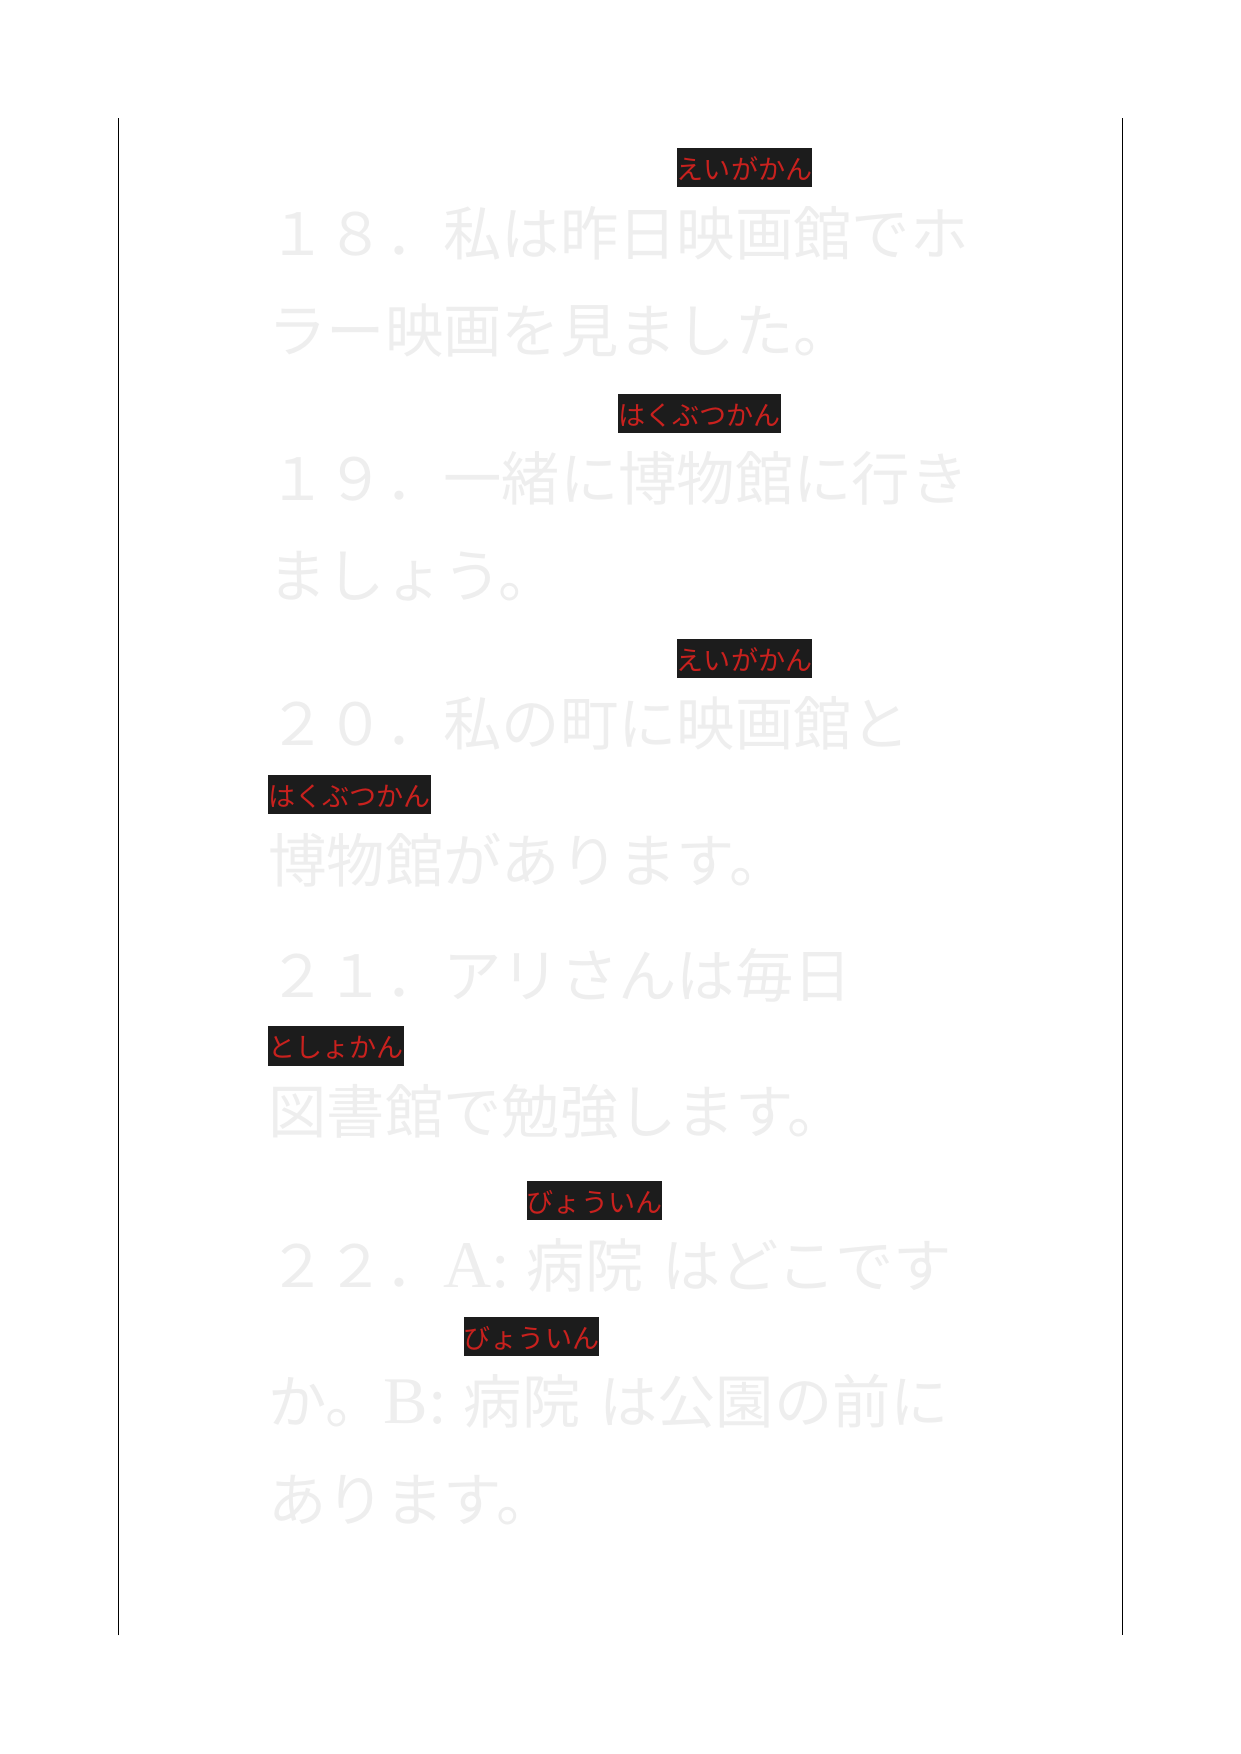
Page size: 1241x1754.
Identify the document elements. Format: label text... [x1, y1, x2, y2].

text １９．一緒に博物館はくぶつかんに行きましょう。 [268, 393, 972, 614]
text ２０．私の町に映画館えいがかんと博物館はくぶつかんがあります。 [268, 639, 972, 899]
text ２１．アリさんは毎日図書館としょかんで勉強します。 [268, 929, 972, 1150]
text ２２．A: 病院びょういんはどこですか。B: 病院びょういんは公園の前にあります。 [268, 1181, 972, 1538]
text １８．私は昨日映画館えいがかんでホラー映画を見ました。 [268, 148, 972, 369]
